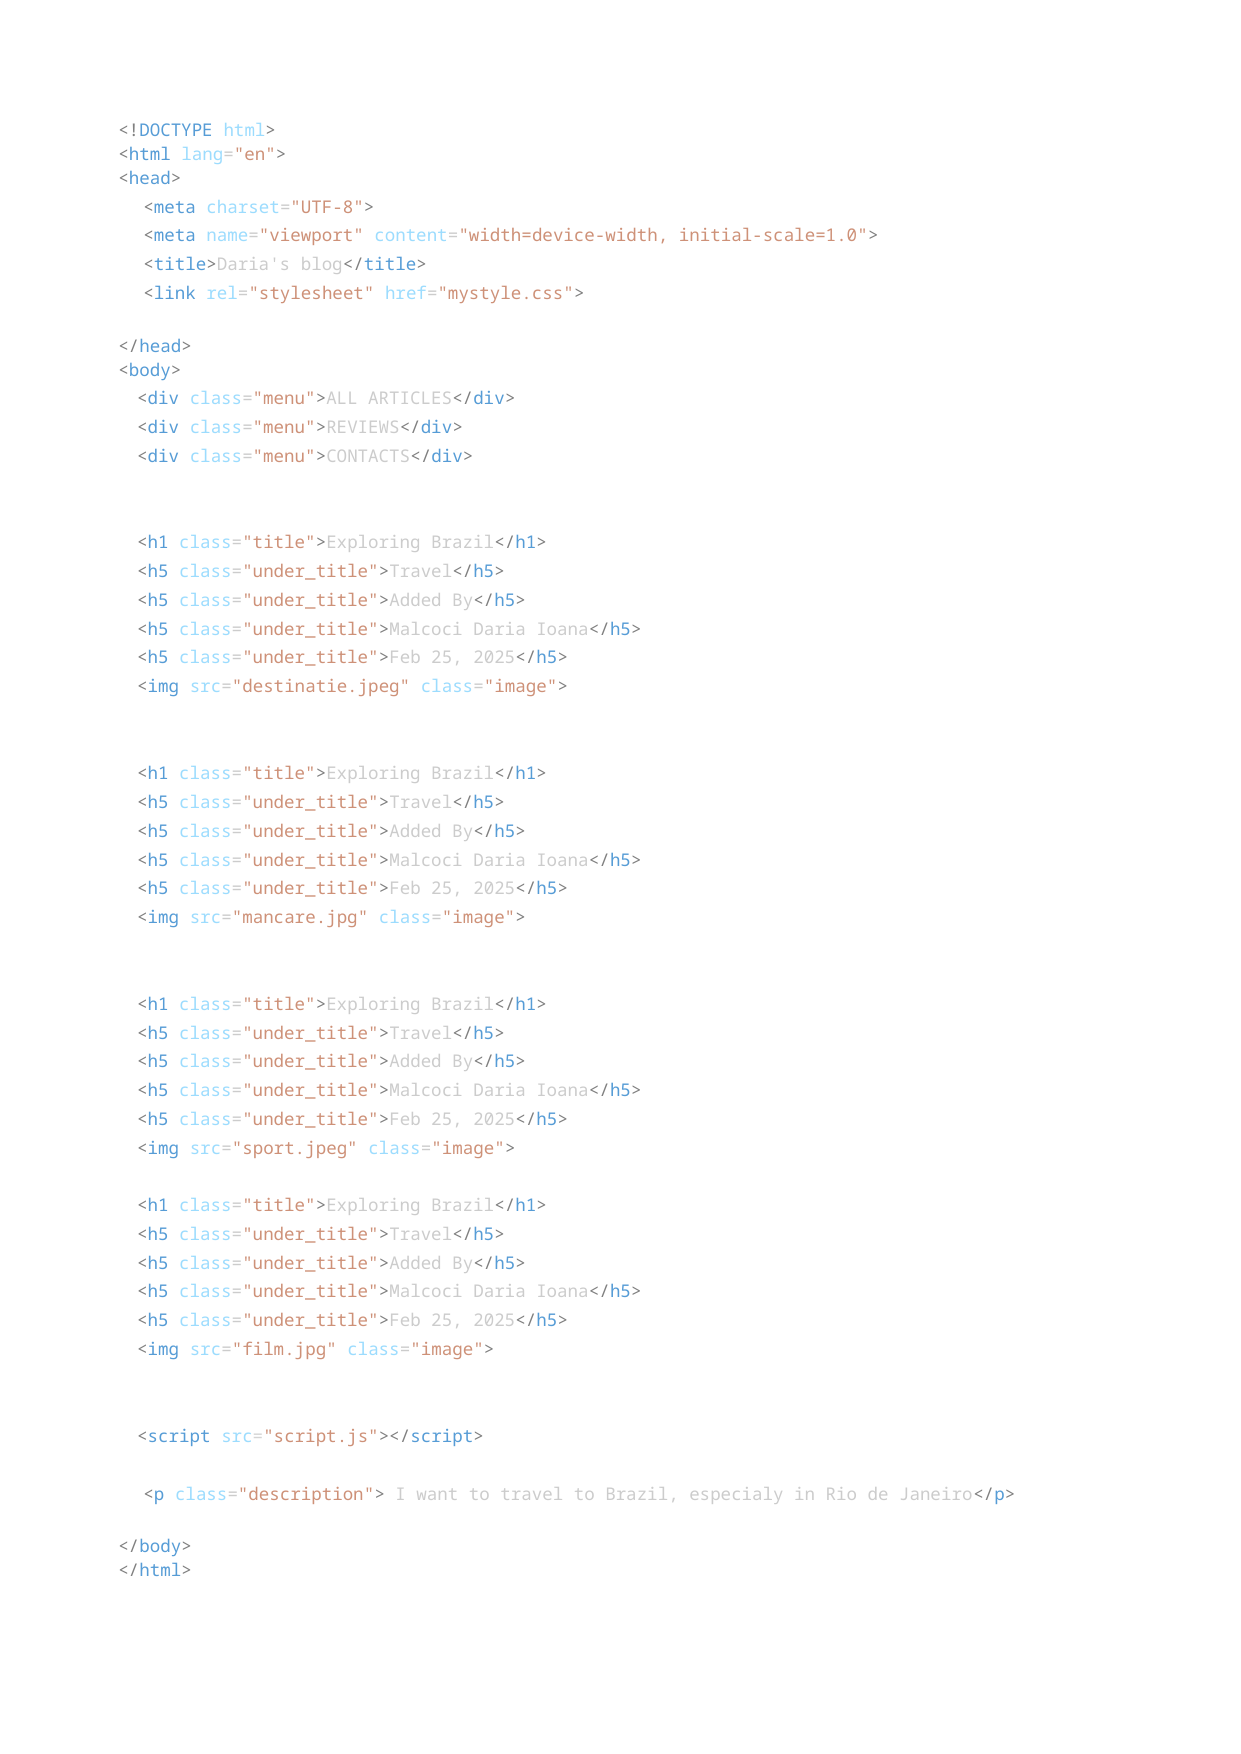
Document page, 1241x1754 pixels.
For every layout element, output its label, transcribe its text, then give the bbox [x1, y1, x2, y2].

text <p class="description"> I want to travel to Brazil, especialy in Rio de Janeiro</p> [118, 1477, 1122, 1505]
text <div class="menu">ALL ARTICLES</div> [118, 381, 1122, 410]
text <h5 class="under_title">Feb 25, 2025</h5> [118, 1102, 1122, 1131]
text <h5 class="under_title">Feb 25, 2025</h5> [118, 641, 1122, 669]
text <script src="script.js"></script> [118, 1419, 1122, 1448]
text </head> [118, 333, 1122, 357]
text <h5 class="under_title">Travel</h5> [118, 554, 1122, 583]
text <h5 class="under_title">Malcoci Daria Ioana</h5> [118, 843, 1122, 871]
text <h5 class="under_title">Added By</h5> [118, 1044, 1122, 1073]
text <div class="menu">REVIEWS</div> [118, 410, 1122, 439]
text <h5 class="under_title">Travel</h5> [118, 1217, 1122, 1246]
text <img src="mancare.jpg" class="image"> [118, 900, 1122, 929]
text <h5 class="under_title">Added By</h5> [118, 583, 1122, 612]
text <h1 class="title">Exploring Brazil</h1> [118, 526, 1122, 554]
text <h5 class="under_title">Malcoci Daria Ioana</h5> [118, 612, 1122, 641]
text <body> [118, 357, 1122, 381]
text <title>Daria's blog</title> [118, 247, 1122, 276]
text <h5 class="under_title">Malcoci Daria Ioana</h5> [118, 1274, 1122, 1303]
text <meta name="viewport" content="width=device-width, initial-scale=1.0"> [118, 218, 1122, 247]
text <img src="sport.jpeg" class="image"> [118, 1131, 1122, 1159]
text <h5 class="under_title">Travel</h5> [118, 1016, 1122, 1044]
text <h5 class="under_title">Malcoci Daria Ioana</h5> [118, 1073, 1122, 1102]
text <h5 class="under_title">Travel</h5> [118, 785, 1122, 814]
text <head> [118, 166, 1122, 190]
text <img src="film.jpg" class="image"> [118, 1332, 1122, 1361]
text <h5 class="under_title">Feb 25, 2025</h5> [118, 1303, 1122, 1332]
text <h5 class="under_title">Added By</h5> [118, 1246, 1122, 1274]
text <h1 class="title">Exploring Brazil</h1> [118, 1188, 1122, 1217]
text <h1 class="title">Exploring Brazil</h1> [118, 756, 1122, 785]
text <html lang="en"> [118, 142, 1122, 166]
text <!DOCTYPE html> [118, 118, 1122, 142]
text </html> [118, 1558, 1122, 1582]
text </body> [118, 1534, 1122, 1558]
text <h1 class="title">Exploring Brazil</h1> [118, 987, 1122, 1016]
text <h5 class="under_title">Feb 25, 2025</h5> [118, 871, 1122, 900]
text <img src="destinatie.jpeg" class="image"> [118, 669, 1122, 698]
text <link rel="stylesheet" href="mystyle.css"> [118, 276, 1122, 305]
text <meta charset="UTF-8"> [118, 190, 1122, 218]
text <h5 class="under_title">Added By</h5> [118, 814, 1122, 843]
text <div class="menu">CONTACTS</div> [118, 439, 1122, 467]
